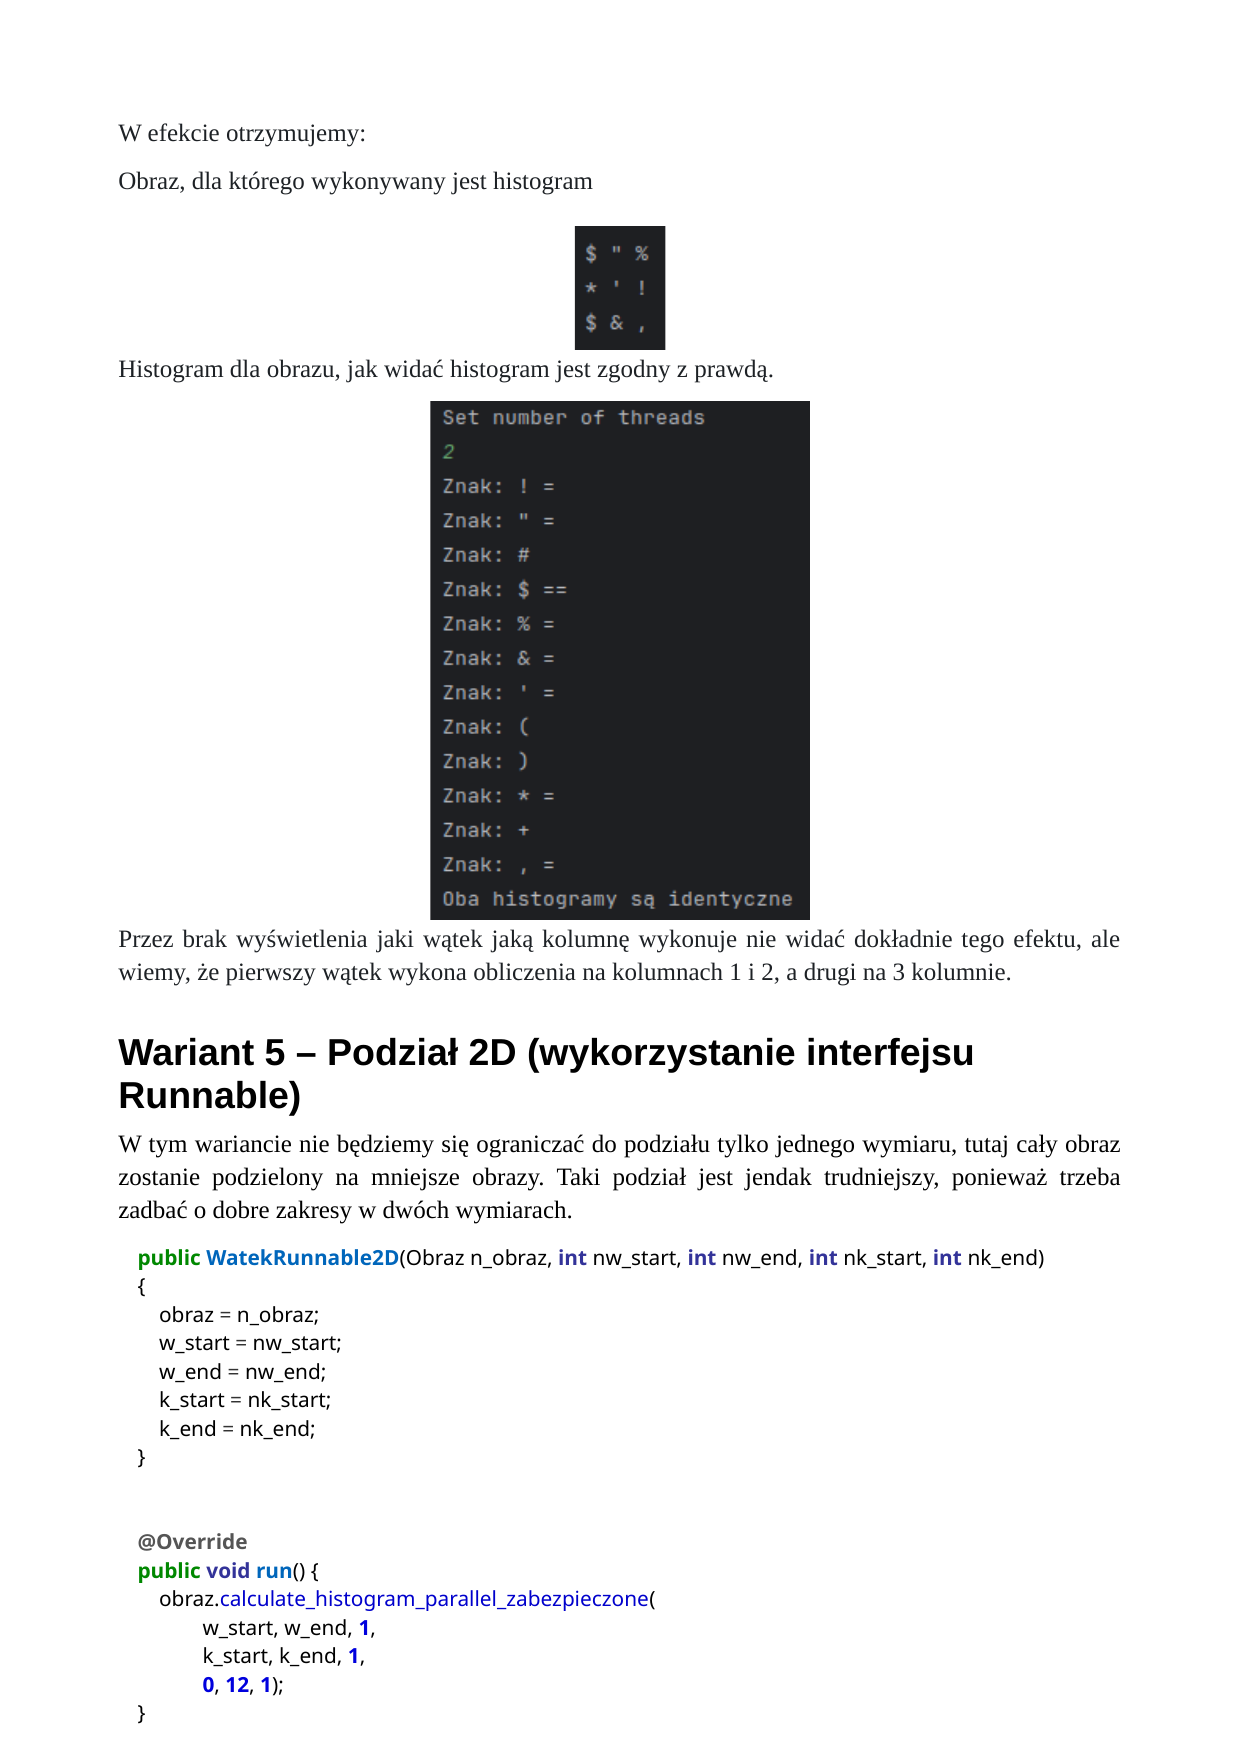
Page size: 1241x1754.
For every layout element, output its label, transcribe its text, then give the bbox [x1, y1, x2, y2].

picture [430, 401, 810, 920]
text W efekcie otrzymujemy: [118, 118, 1122, 147]
picture [574, 226, 666, 350]
text Obraz, dla którego wykonywany jest histogram [118, 166, 1122, 194]
text W tym wariancie nie będziemy się ograniczać do podziału tylko jednego wymiaru, tutaj cały obraz zostanie podzielony na mniejsze obrazy. Taki podział jest jendak trudniejszy, ponieważ trzeba zadbać o dobre zakresy w dwóch wymiarach. [118, 1129, 1122, 1223]
subtitle Wariant 5 – Podział 2D (wykorzystanie interfejsu Runnable) [118, 1030, 1122, 1116]
text Przez brak wyświetlenia jaki wątek jaką kolumnę wykonuje nie widać dokładnie tego efektu, ale wiemy, że pierwszy wątek wykona obliczenia na kolumnach 1 i 2, a drugi na 3 kolumnie. [118, 402, 1122, 986]
text Histogram dla obrazu, jak widać histogram jest zgodny z prawdą. [118, 213, 1122, 383]
